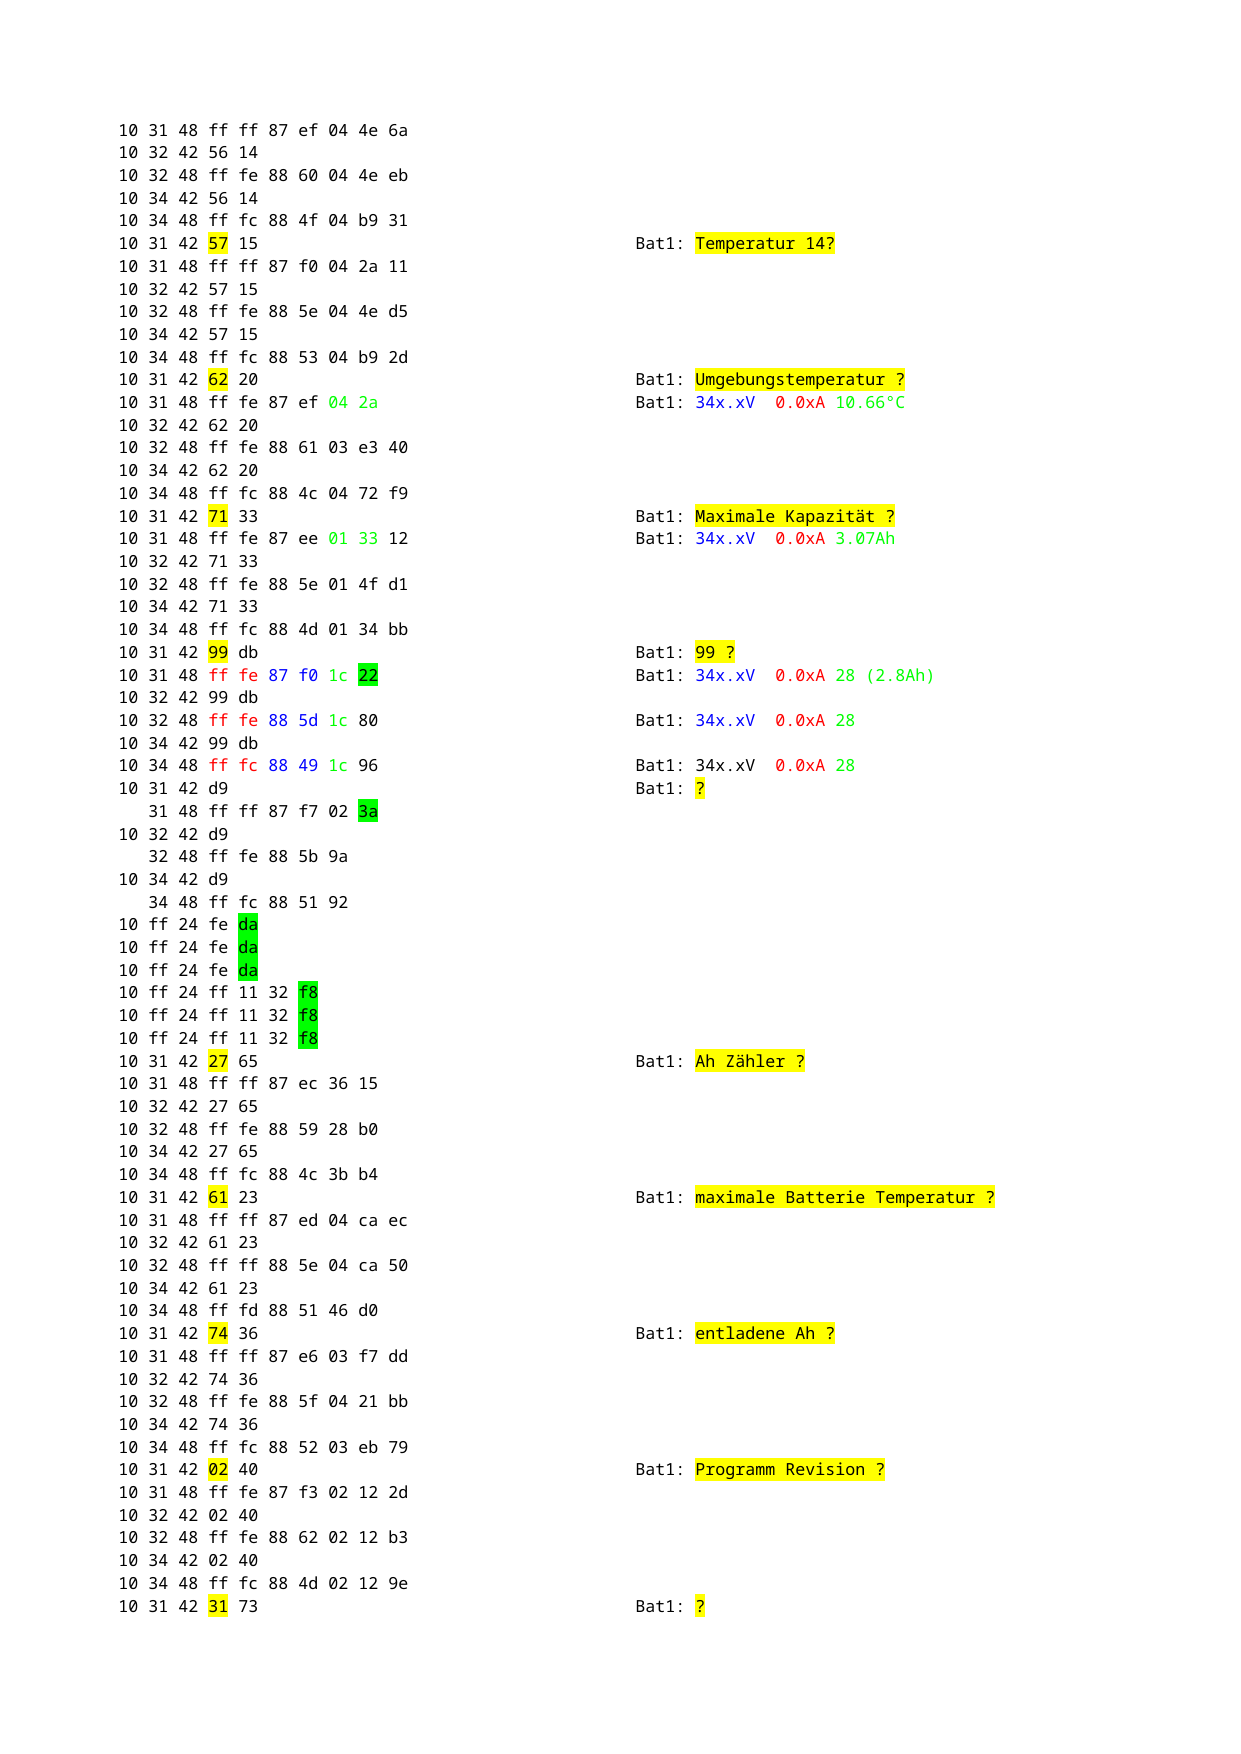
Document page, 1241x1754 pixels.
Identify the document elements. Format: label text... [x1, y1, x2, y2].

text 10 31 42 31 73 Bat1: ? [118, 1594, 1122, 1617]
text 10 32 48 ff fe 88 5e 04 4e d5 [118, 300, 1122, 322]
text 10 31 42 74 36 Bat1: entladene Ah ? [118, 1322, 1122, 1344]
text 34 48 ff fc 88 51 92 [118, 890, 1122, 913]
text 10 32 48 ff fe 88 5f 04 21 bb [118, 1390, 1122, 1412]
text 10 32 48 ff fe 88 61 03 e3 40 [118, 436, 1122, 459]
text 10 31 42 71 33 Bat1: Maximale Kapazität ? [118, 504, 1122, 527]
text 10 31 48 ff fe 87 f3 02 12 2d [118, 1481, 1122, 1503]
text 10 31 48 ff ff 87 e6 03 f7 dd [118, 1344, 1122, 1367]
text 10 31 48 ff ff 87 f0 04 2a 11 [118, 254, 1122, 277]
text 10 31 42 61 23 Bat1: maximale Batterie Temperatur ? [118, 1185, 1122, 1208]
text 10 32 42 99 db [118, 686, 1122, 708]
text 10 32 48 ff ff 88 5e 04 ca 50 [118, 1253, 1122, 1276]
text 10 34 48 ff fc 88 4f 04 b9 31 [118, 209, 1122, 232]
text 10 34 48 ff fc 88 52 03 eb 79 [118, 1435, 1122, 1458]
text 10 34 42 02 40 [118, 1549, 1122, 1571]
text 10 31 48 ff fe 87 f0 1c 22 Bat1: 34x.xV 0.0xA 28 (2.8Ah) [118, 663, 1122, 686]
text 10 32 48 ff fe 88 62 02 12 b3 [118, 1526, 1122, 1549]
text 10 32 42 71 33 [118, 549, 1122, 572]
text 10 34 42 56 14 [118, 186, 1122, 209]
text 10 34 42 61 23 [118, 1276, 1122, 1299]
text 10 ff 24 fe da [118, 913, 1122, 936]
text 10 34 48 ff fd 88 51 46 d0 [118, 1299, 1122, 1322]
text 10 32 42 57 15 [118, 277, 1122, 300]
text 32 48 ff fe 88 5b 9a [118, 845, 1122, 867]
text 10 31 42 27 65 Bat1: Ah Zähler ? [118, 1049, 1122, 1072]
text 10 34 48 ff fc 88 4c 3b b4 [118, 1163, 1122, 1185]
text 10 31 48 ff ff 87 ed 04 ca ec [118, 1208, 1122, 1231]
text 10 32 48 ff fe 88 5d 1c 80 Bat1: 34x.xV 0.0xA 28 [118, 708, 1122, 731]
text 10 31 48 ff ff 87 ec 36 15 [118, 1072, 1122, 1094]
text 10 ff 24 fe da [118, 958, 1122, 981]
text 10 ff 24 fe da [118, 936, 1122, 958]
text 10 34 42 62 20 [118, 459, 1122, 481]
text 10 34 48 ff fc 88 49 1c 96 Bat1: 34x.xV 0.0xA 28 [118, 754, 1122, 777]
text 10 34 42 57 15 [118, 322, 1122, 345]
text 10 32 42 d9 [118, 822, 1122, 845]
text 10 32 48 ff fe 88 59 28 b0 [118, 1117, 1122, 1140]
text 10 ff 24 ff 11 32 f8 [118, 1004, 1122, 1026]
text 10 31 42 d9 Bat1: ? [118, 777, 1122, 799]
text 10 32 48 ff fe 88 60 04 4e eb [118, 163, 1122, 186]
text 10 34 42 74 36 [118, 1412, 1122, 1435]
text 10 34 48 ff fc 88 4c 04 72 f9 [118, 481, 1122, 504]
text 10 31 42 02 40 Bat1: Programm Revision ? [118, 1458, 1122, 1481]
text 10 34 42 99 db [118, 731, 1122, 754]
text 10 34 42 71 33 [118, 595, 1122, 618]
text 10 ff 24 ff 11 32 f8 [118, 981, 1122, 1004]
text 10 31 48 ff fe 87 ef 04 2a Bat1: 34x.xV 0.0xA 10.66°C [118, 391, 1122, 413]
text 10 31 42 62 20 Bat1: Umgebungstemperatur ? [118, 368, 1122, 391]
text 10 ff 24 ff 11 32 f8 [118, 1026, 1122, 1049]
text 10 32 48 ff fe 88 5e 01 4f d1 [118, 572, 1122, 595]
text 10 32 42 02 40 [118, 1503, 1122, 1526]
text 31 48 ff ff 87 f7 02 3a [118, 799, 1122, 822]
text 10 31 48 ff ff 87 ef 04 4e 6a [118, 118, 1122, 141]
text 10 32 42 27 65 [118, 1094, 1122, 1117]
text 10 34 48 ff fc 88 4d 01 34 bb [118, 618, 1122, 640]
text 10 34 48 ff fc 88 4d 02 12 9e [118, 1571, 1122, 1594]
text 10 31 48 ff fe 87 ee 01 33 12 Bat1: 34x.xV 0.0xA 3.07Ah [118, 527, 1122, 549]
text 10 34 48 ff fc 88 53 04 b9 2d [118, 345, 1122, 368]
text 10 32 42 61 23 [118, 1231, 1122, 1253]
text 10 31 42 99 db Bat1: 99 ? [118, 640, 1122, 663]
text 10 34 42 d9 [118, 867, 1122, 890]
text 10 34 42 27 65 [118, 1140, 1122, 1163]
text 10 32 42 56 14 [118, 141, 1122, 163]
text 10 32 42 74 36 [118, 1367, 1122, 1390]
text 10 32 42 62 20 [118, 413, 1122, 436]
text 10 31 42 57 15 Bat1: Temperatur 14? [118, 232, 1122, 254]
